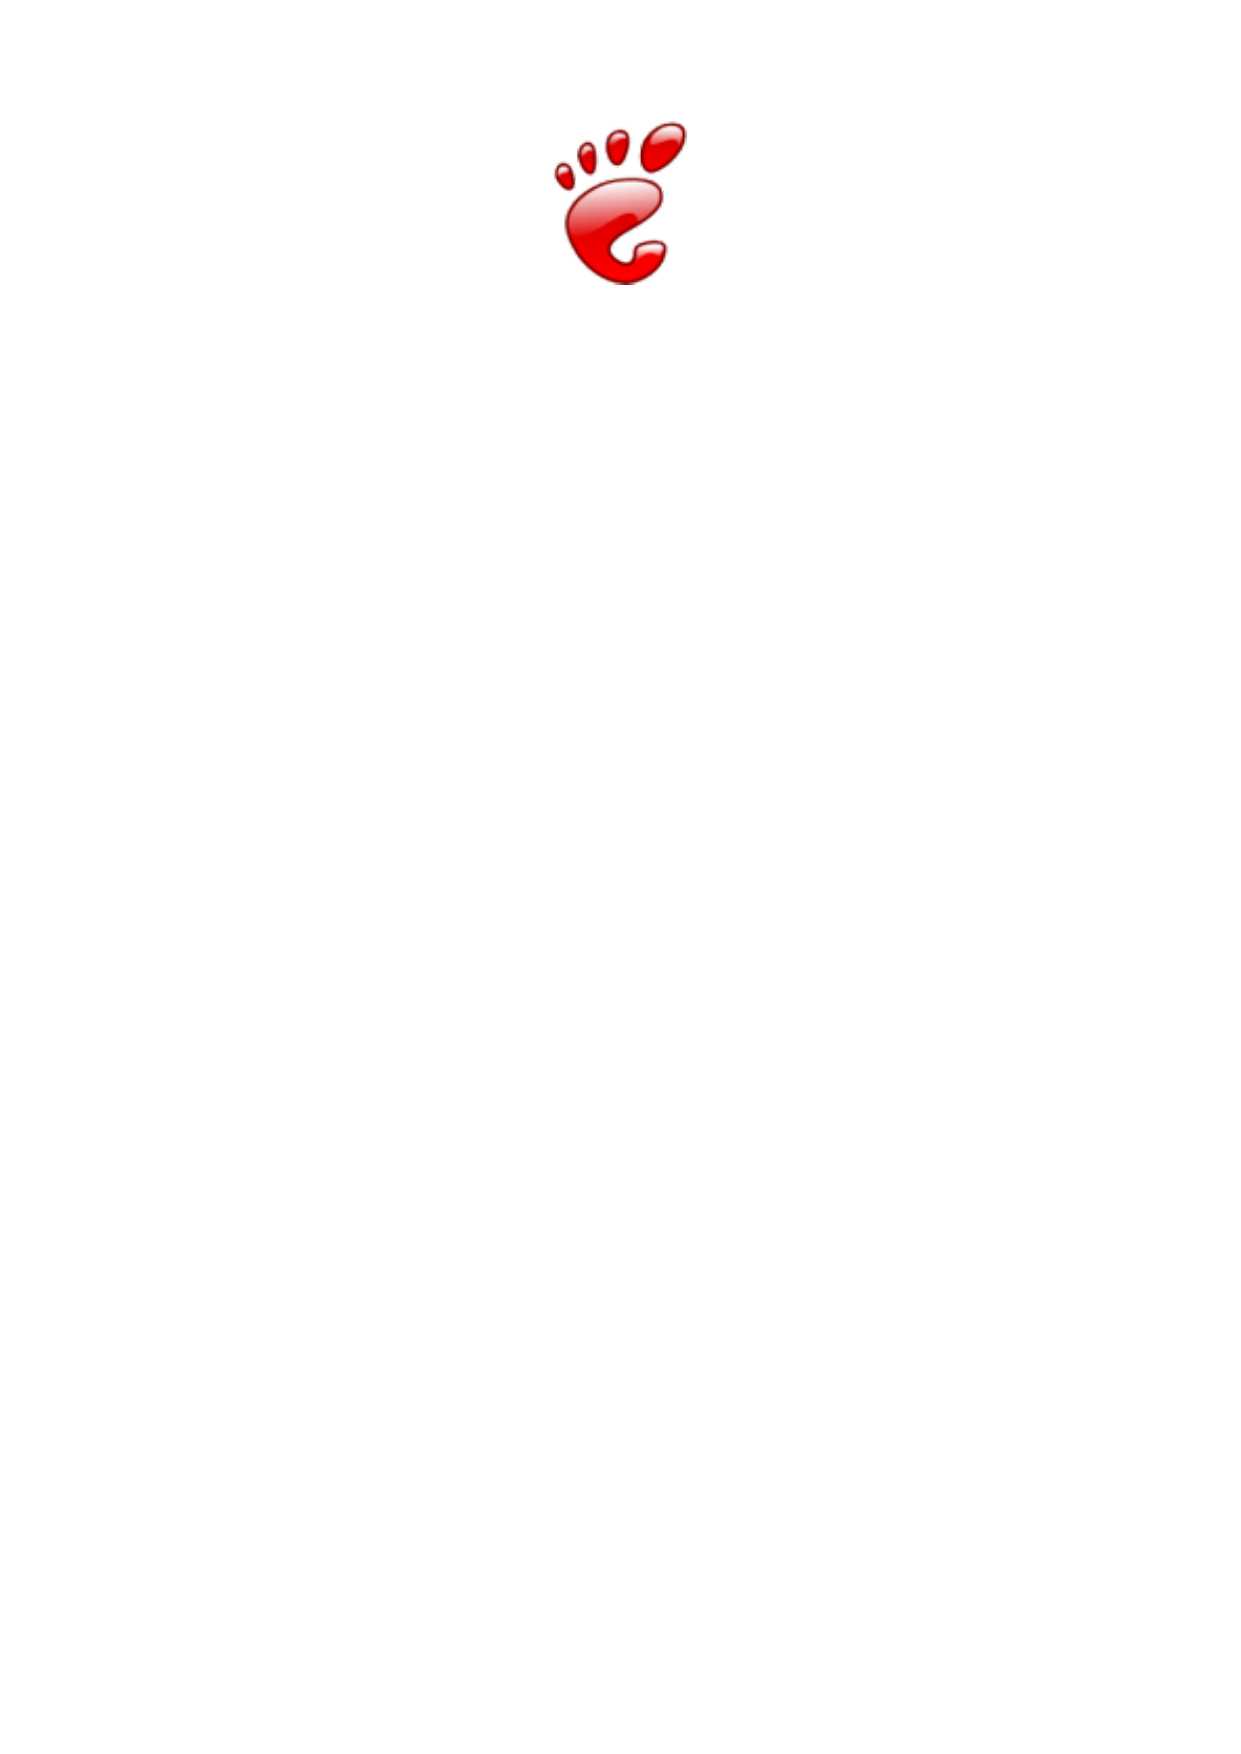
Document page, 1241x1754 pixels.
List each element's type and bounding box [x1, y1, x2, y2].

picture [536, 118, 704, 285]
